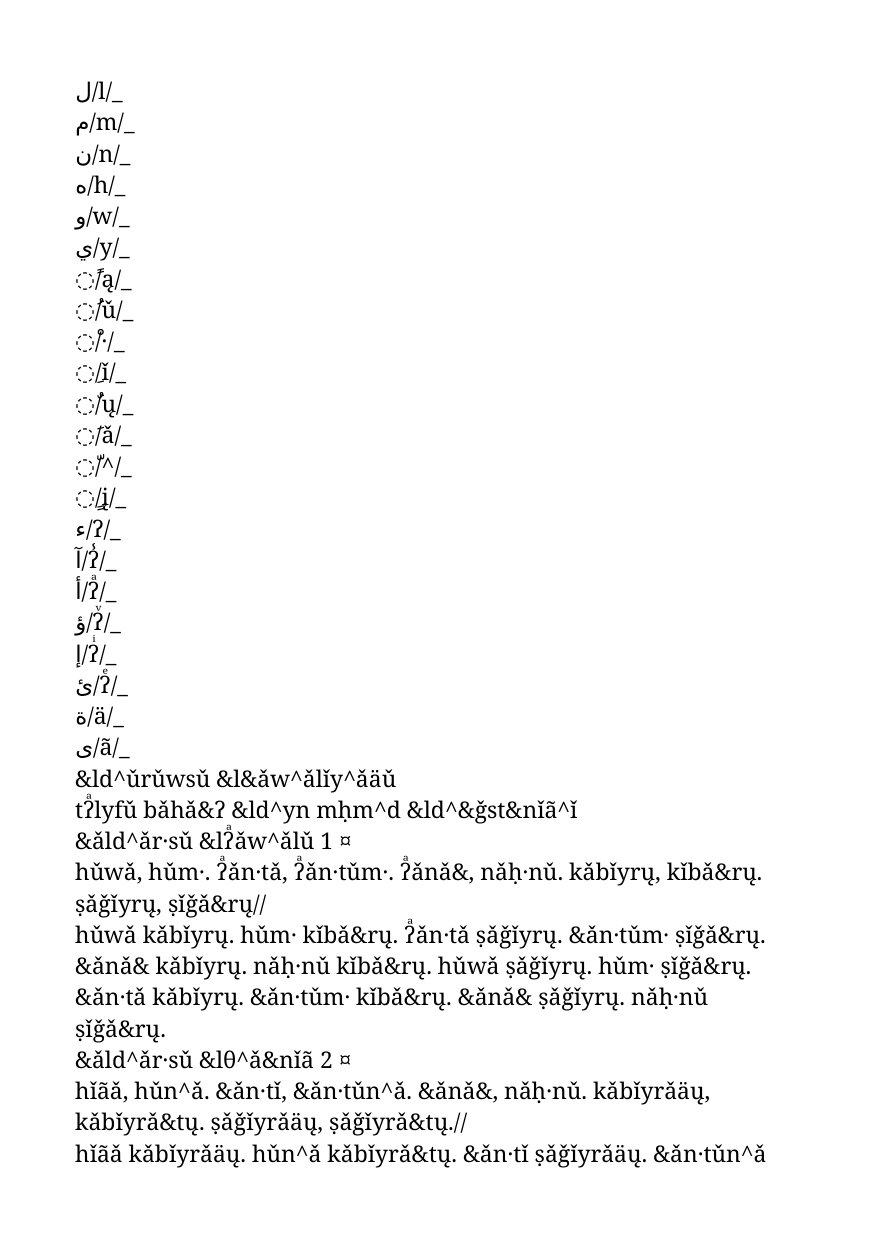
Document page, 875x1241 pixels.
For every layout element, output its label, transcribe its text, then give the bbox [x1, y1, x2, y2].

text ل/l/_ [75, 75, 799, 106]
text آ/ʔ̾/_ [75, 544, 799, 575]
text ي/y/_ [75, 231, 799, 262]
text hǐãǎ, hǔn^ǎ. &ǎn·tǐ, &ǎn·tǔn^ǎ. &ǎnǎ&, nǎḥ·nǔ. kǎbǐyrǎäų, kǎbǐyrǎ&tų. ṣǎǧǐyrǎäų, ṣǎǧǐyrǎ&tų.// [75, 1075, 799, 1137]
text ّ/^/_ [75, 450, 799, 481]
text &ld^ǔrǔwsǔ &l&ǎw^ǎlǐy^ǎäǔ [75, 762, 799, 794]
text &ǎld^ǎr·sǔ &lʔͣǎw^ǎlǔ 1 ¤ [75, 825, 799, 856]
text ٌ/ų/_ [75, 387, 799, 419]
text tʔͣlyfǔ bǎhǎ&ʔ &ld^yn mḥm^d &ld^&ǧst&nǐã^ǐ [75, 794, 799, 825]
text م/m/_ [75, 106, 799, 137]
text ؤ/ʔͮ/_ [75, 606, 799, 637]
text و/w/_ [75, 200, 799, 231]
text ة/ä/_ [75, 700, 799, 731]
text ن/n/_ [75, 137, 799, 169]
text &ǎld^ǎr·sǔ &lθ^ǎ&nǐã 2 ¤ [75, 1044, 799, 1075]
text ئ/ʔͤ/_ [75, 669, 799, 700]
text hǔwǎ, hǔm·. ʔͣǎn·tǎ, ʔͣǎn·tǔm·. ʔͣǎnǎ&, nǎḥ·nǔ. kǎbǐyrų, kǐbǎ&rų. ṣǎǧǐyrų, ṣǐǧǎ&rų// [75, 856, 799, 919]
text ٍ/į/_ [75, 481, 799, 512]
text ء/ʔ/_ [75, 512, 799, 544]
text أ/ʔͣ/_ [75, 575, 799, 606]
text hǐãǎ kǎbǐyrǎäų. hǔn^ǎ kǎbǐyrǎ&tų. &ǎn·tǐ ṣǎǧǐyrǎäų. &ǎn·tǔn^ǎ [75, 1137, 799, 1169]
text َ/ǎ/_ [75, 419, 799, 450]
text ه/h/_ [75, 169, 799, 200]
text ُ/ǔ/_ [75, 294, 799, 325]
text إ/ʔͥ/_ [75, 637, 799, 669]
text ِ/ǐ/_ [75, 356, 799, 387]
text ْ/·/_ [75, 325, 799, 356]
text ى/ã/_ [75, 731, 799, 762]
text ً/ą/_ [75, 262, 799, 294]
text hǔwǎ kǎbǐyrų. hǔm· kǐbǎ&rų. ʔͣǎn·tǎ ṣǎǧǐyrų. &ǎn·tǔm· ṣǐǧǎ&rų. &ǎnǎ& kǎbǐyrų. nǎḥ·nǔ kǐbǎ&rų. hǔwǎ ṣǎǧǐyrų. hǔm· ṣǐǧǎ&rų. &ǎn·tǎ kǎbǐyrų. &ǎn·tǔm· kǐbǎ&rų. &ǎnǎ& ṣǎǧǐyrų. nǎḥ·nǔ ṣǐǧǎ&rų. [75, 919, 799, 1044]
